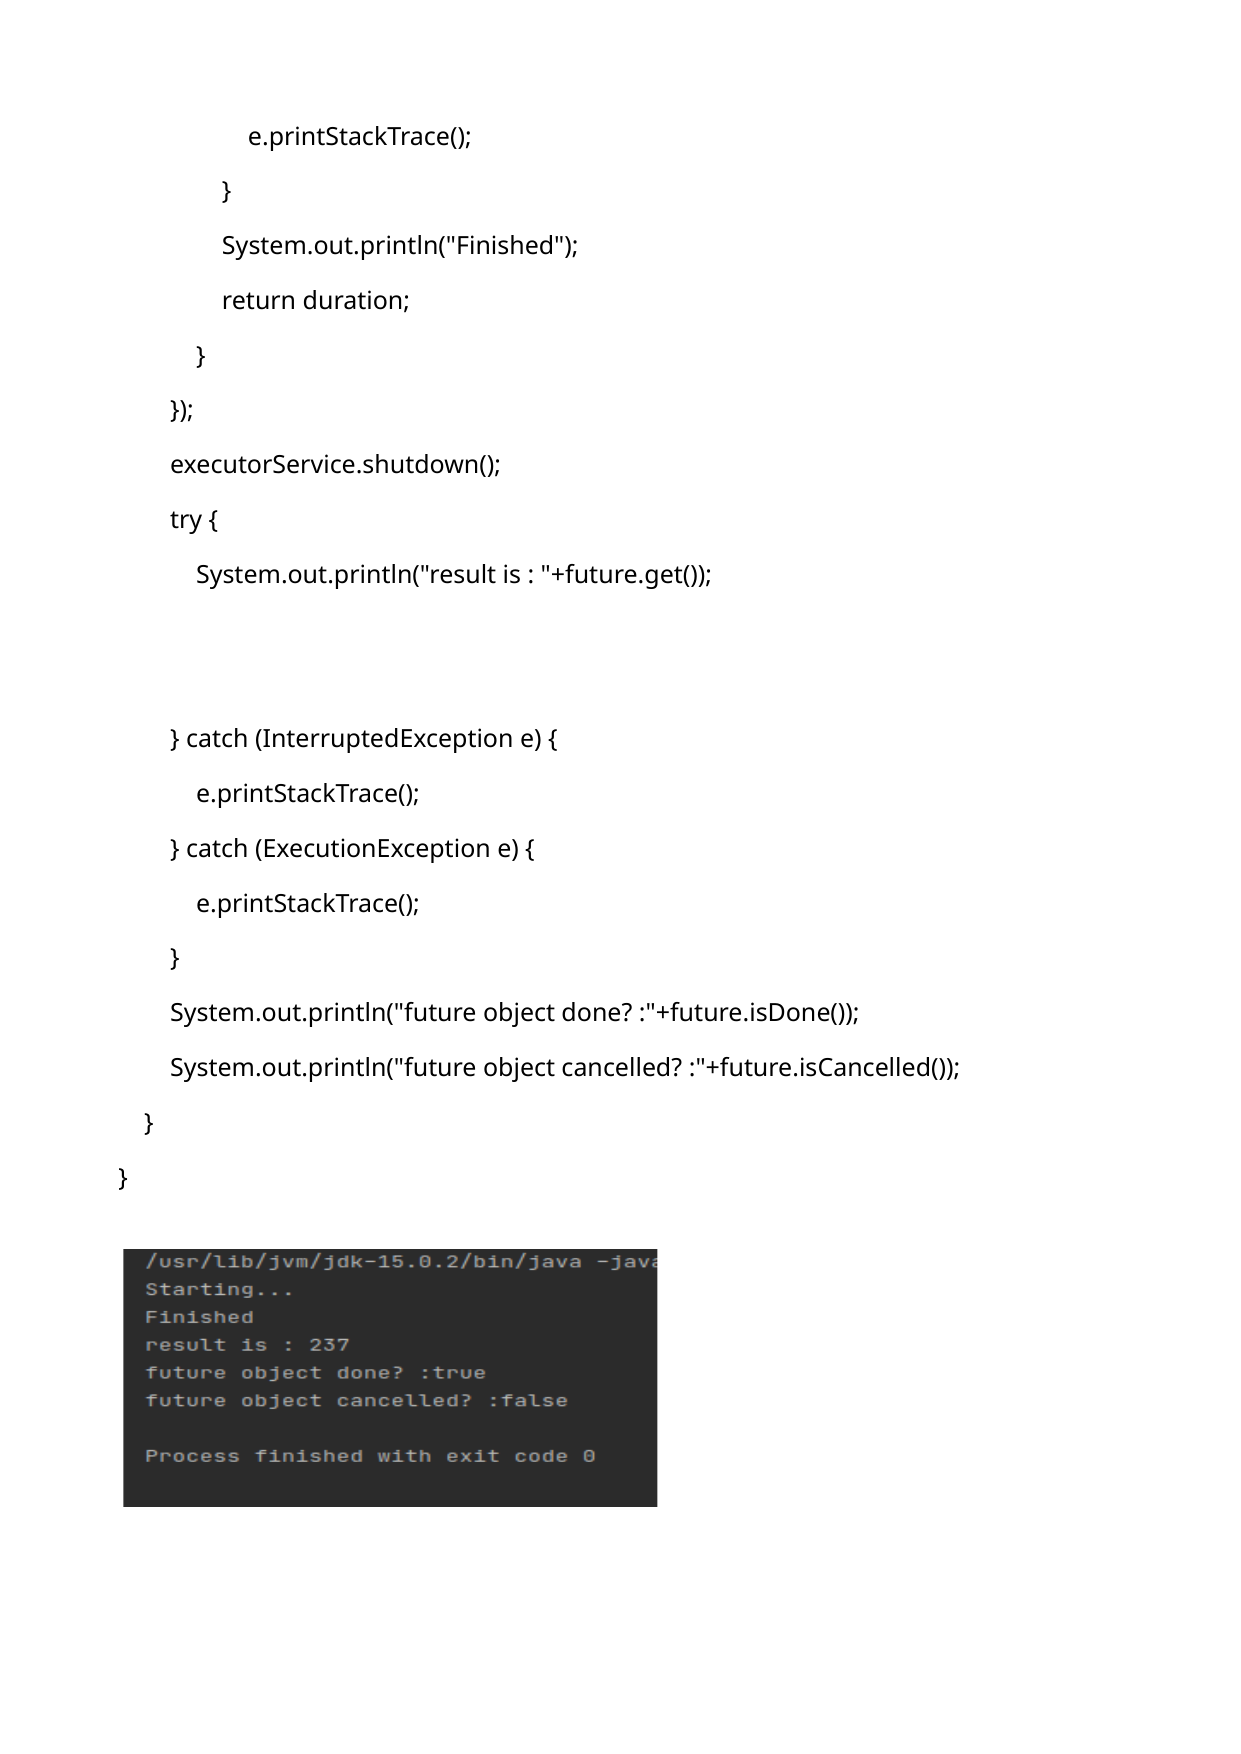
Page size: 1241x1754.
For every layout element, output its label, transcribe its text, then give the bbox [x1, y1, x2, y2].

text e.printStackTrace(); [118, 118, 1122, 152]
text try { [118, 502, 1122, 536]
text } [118, 1159, 1122, 1193]
picture [123, 1249, 658, 1507]
text e.printStackTrace(); [118, 885, 1122, 919]
text System.out.println("result is : "+future.get()); [118, 556, 1122, 591]
text } [118, 1104, 1122, 1138]
text return duration; [118, 282, 1122, 317]
text } catch (InterruptedException e) { [118, 721, 1122, 755]
text System.out.println("future object done? :"+future.isDone()); [118, 995, 1122, 1029]
text System.out.println("Finished"); [118, 228, 1122, 262]
text } [118, 173, 1122, 207]
text } [118, 940, 1122, 974]
text }); [118, 392, 1122, 426]
text } [118, 337, 1122, 371]
text e.printStackTrace(); [118, 776, 1122, 810]
text System.out.println("future object cancelled? :"+future.isCancelled()); [118, 1049, 1122, 1084]
text executorService.shutdown(); [118, 447, 1122, 481]
text } catch (ExecutionException e) { [118, 830, 1122, 864]
